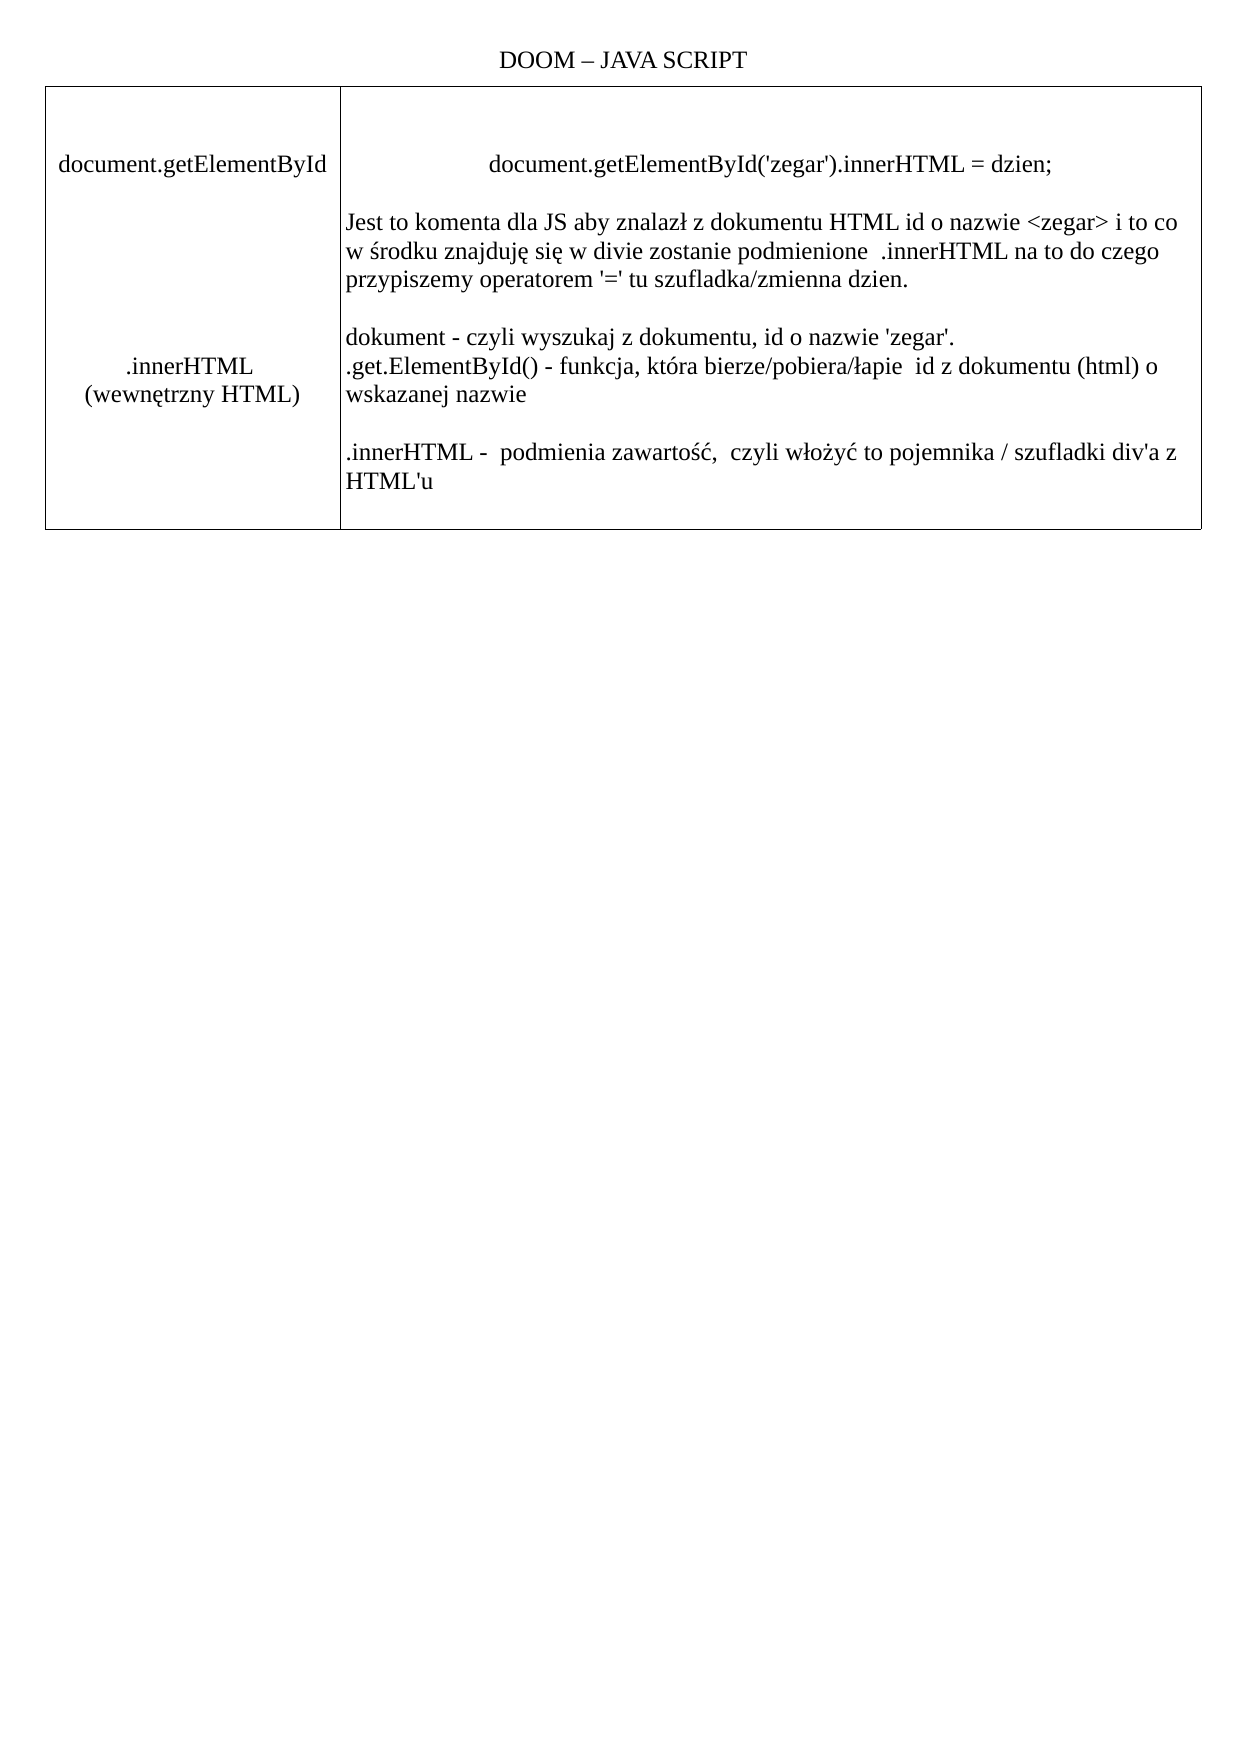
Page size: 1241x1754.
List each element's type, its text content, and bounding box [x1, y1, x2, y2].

text DOOM – JAVA SCRIPT [45, 45, 1201, 74]
table_header document.getElementById .innerHTML (wewnętrzny HTML) [46, 87, 340, 529]
table_header document.getElementById('zegar').innerHTML = dzien; Jest to komenta dla JS aby znalazł z dokumentu HTML id o nazwie <zegar> i to co w środku znajduję się w divie zostanie podmienione .innerHTML na to do czego przypiszemy operatorem '=' tu szufladka/zmienna dzien. dokument - czyli wyszukaj z dokumentu, id o nazwie 'zegar'. .get.ElementById() - funkcja, która bierze/pobiera/łapie id z dokumentu (html) o wskazanej nazwie .innerHTML - podmienia zawartość, czyli włożyć to pojemnika / szufladki div'a z HTML'u [341, 87, 1201, 529]
